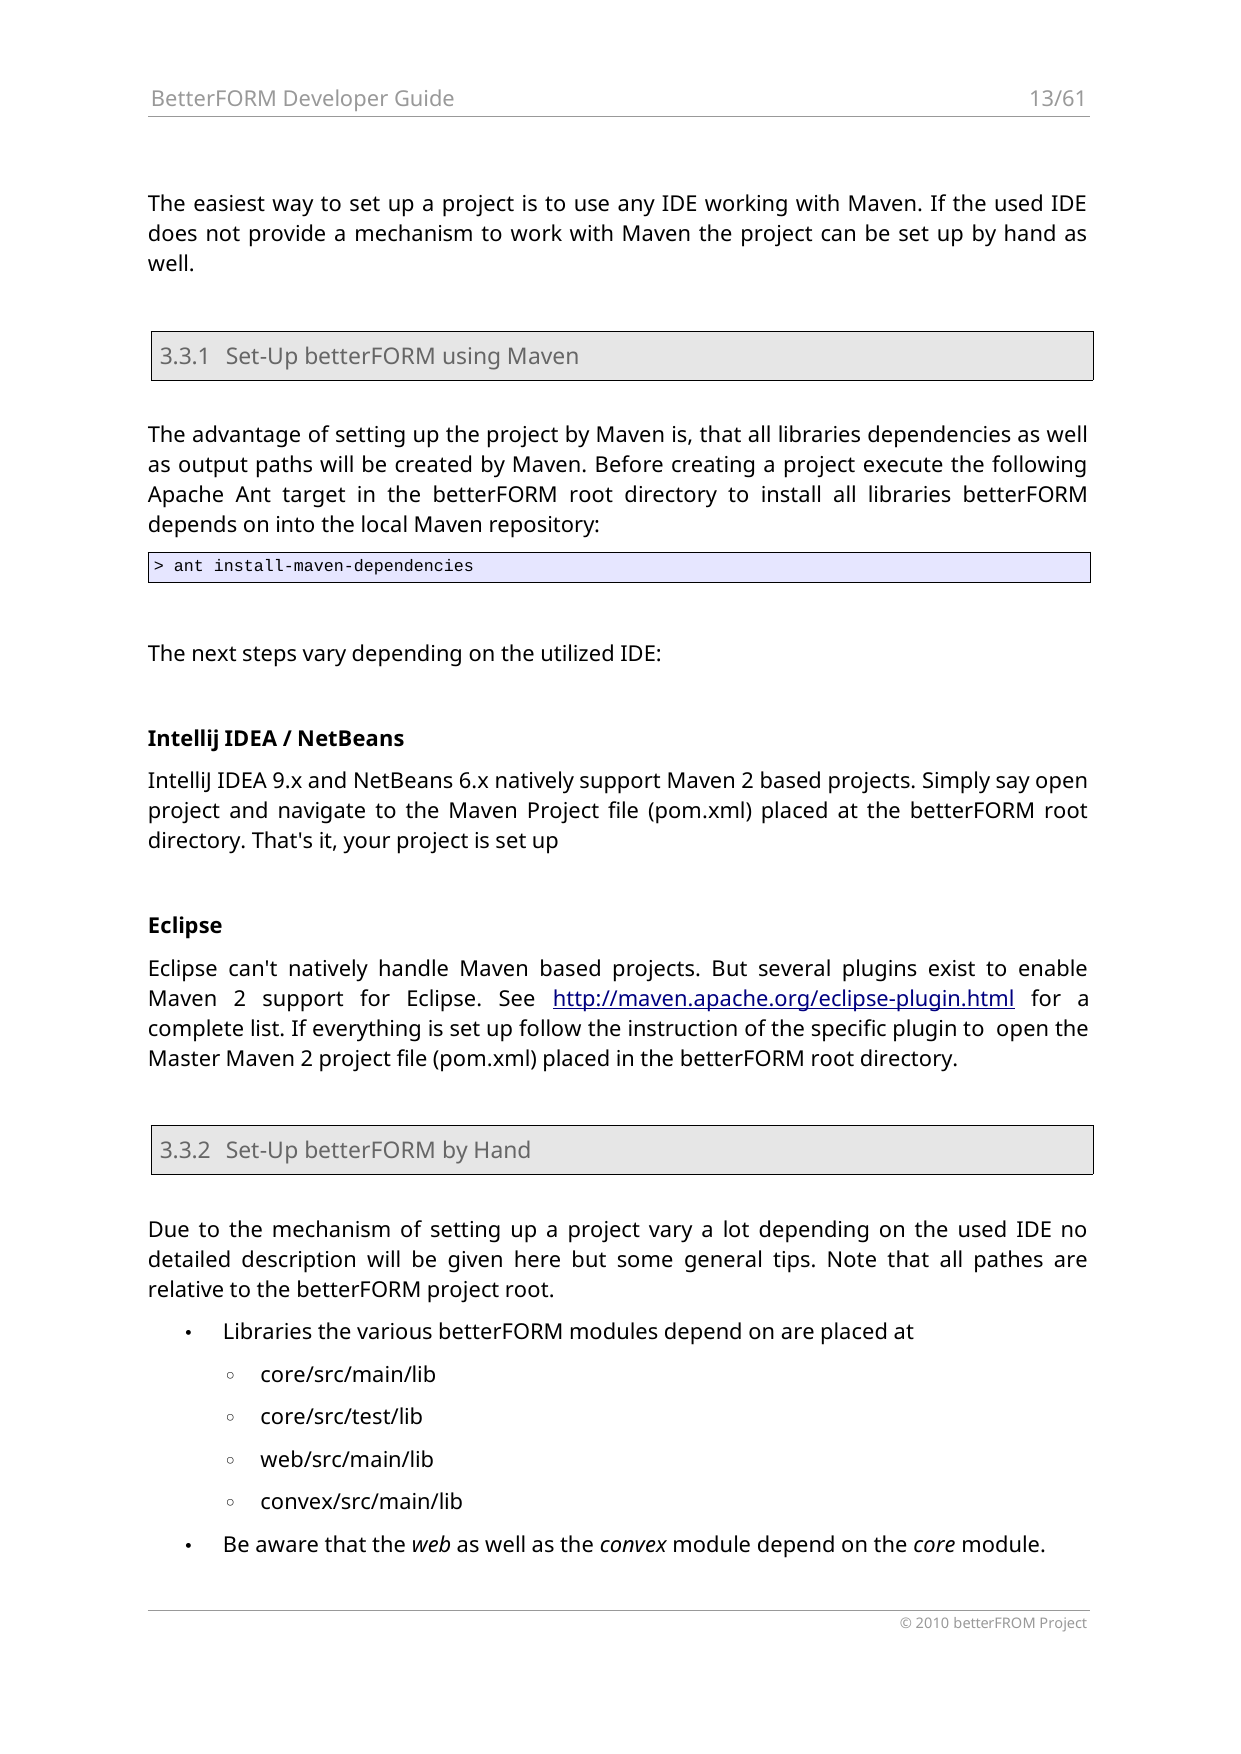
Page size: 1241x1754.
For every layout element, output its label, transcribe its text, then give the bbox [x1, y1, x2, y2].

text Due to the mechanism of setting up a project vary a lot depending on the used IDE no detailed description will be given here but some general tips. Note that all pathes are relative to the betterFORM project root. [148, 1213, 1090, 1303]
list Be aware that the web as well as the convex module depend on the core module. [185, 1528, 1093, 1558]
text Eclipse can't natively handle Maven based projects. But several plugins exist to enable Maven 2 support for Eclipse. See http://maven.apache.org/eclipse-plugin.html for a complete list. If everything is set up follow the instruction of the specific plugin to open the Master Maven 2 project file (pom.xml) placed in the betterFORM root directory. [148, 952, 1090, 1072]
text Intellij IDEA / NetBeans [148, 722, 1090, 752]
list core/src/test/lib [223, 1401, 1093, 1431]
text The easiest way to set up a project is to use any IDE working with Maven. If the used IDE does not provide a mechanism to work with Maven the project can be set up by hand as well. [148, 188, 1090, 278]
list Libraries the various betterFORM modules depend on are placed at [185, 1316, 1093, 1346]
subtitle Set-Up betterFORM by Hand [152, 1126, 1093, 1174]
text The next steps vary depending on the utilized IDE: [148, 637, 1090, 667]
list web/src/main/lib [223, 1443, 1093, 1473]
text IntelliJ IDEA 9.x and NetBeans 6.x natively support Maven 2 based projects. Simply say open project and navigate to the Maven Project file (pom.xml) placed at the betterFORM root directory. That's it, your project is set up [148, 765, 1090, 855]
text Eclipse [148, 910, 1090, 940]
subtitle Set-Up betterFORM using Maven [152, 332, 1093, 380]
list core/src/main/lib [223, 1358, 1093, 1388]
text > ant install-maven-dependencies [149, 553, 1090, 582]
list convex/src/main/lib [223, 1486, 1093, 1516]
text The advantage of setting up the project by Maven is, that all libraries dependencies as well as output paths will be created by Maven. Before creating a project execute the following Apache Ant target in the betterFORM root directory to install all libraries betterFORM depends on into the local Maven repository: [148, 419, 1090, 539]
